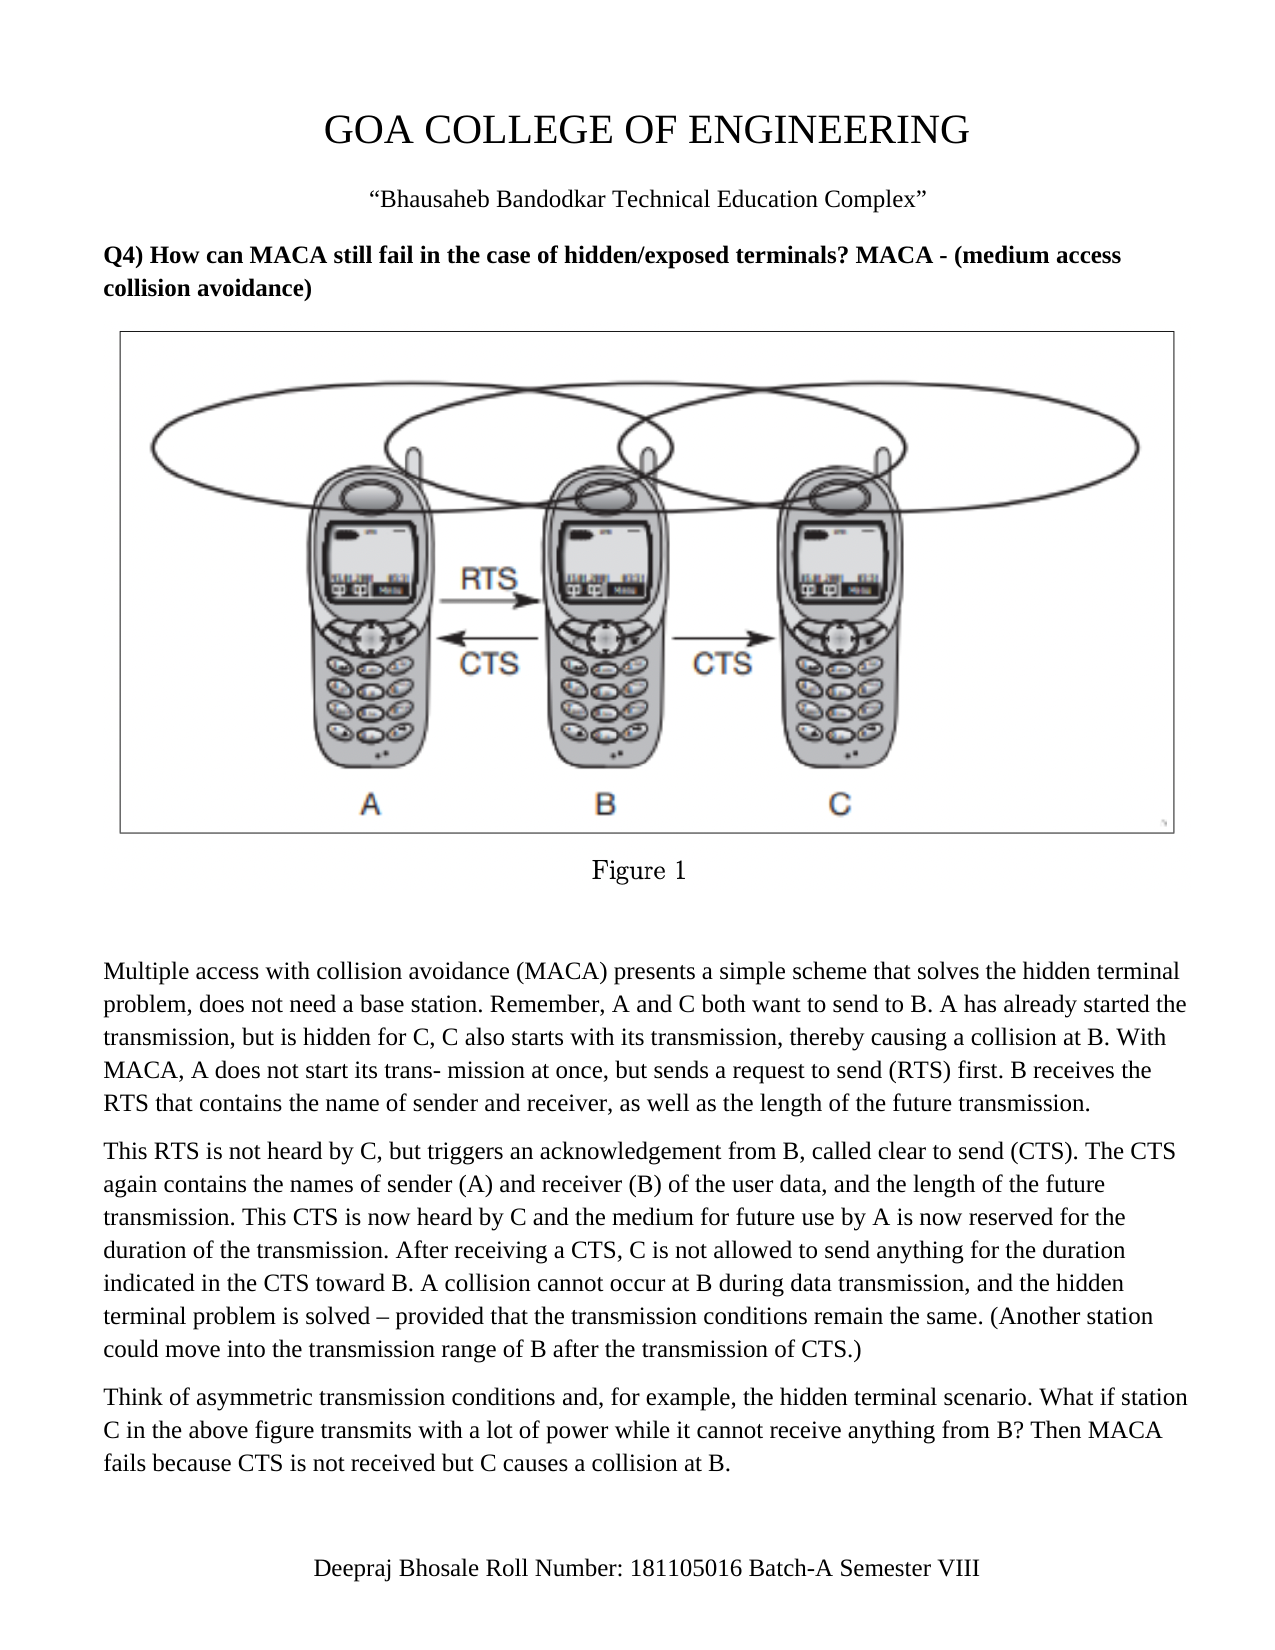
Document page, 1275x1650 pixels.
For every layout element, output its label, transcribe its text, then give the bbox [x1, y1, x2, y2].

text This RTS is not heard by C, but triggers an acknowledgement from B, called clear to send (CTS). The CTS again contains the names of sender (A) and receiver (B) of the user data, and the length of the future transmission. This CTS is now heard by C and the medium for future use by A is now reserved for the duration of the transmission. After receiving a CTS, C is not allowed to send anything for the duration indicated in the CTS toward B. A collision cannot occur at B during data transmission, and the hidden terminal problem is solved – provided that the transmission conditions remain the same. (Another station could move into the transmission range of B after the transmission of CTS.) [103, 1136, 1191, 1363]
picture [103, 321, 1191, 890]
text Think of asymmetric transmission conditions and, for example, the hidden terminal scenario. What if station C in the above figure transmits with a lot of power while it cannot receive anything from B? Then MACA fails because CTS is not received but C causes a collision at B. [103, 1382, 1191, 1477]
text Q4) How can MACA still fail in the case of hidden/exposed terminals? MACA - (medium access collision avoidance) [103, 240, 1191, 302]
text Multiple access with collision avoidance (MACA) presents a simple scheme that solves the hidden terminal problem, does not need a base station. Remember, A and C both want to send to B. A has already started the transmission, but is hidden for C, C also starts with its transmission, thereby causing a collision at B. With MACA, A does not start its trans- mission at once, but sends a request to send (RTS) first. B receives the RTS that contains the name of sender and receiver, as well as the length of the future transmission. [103, 956, 1191, 1117]
